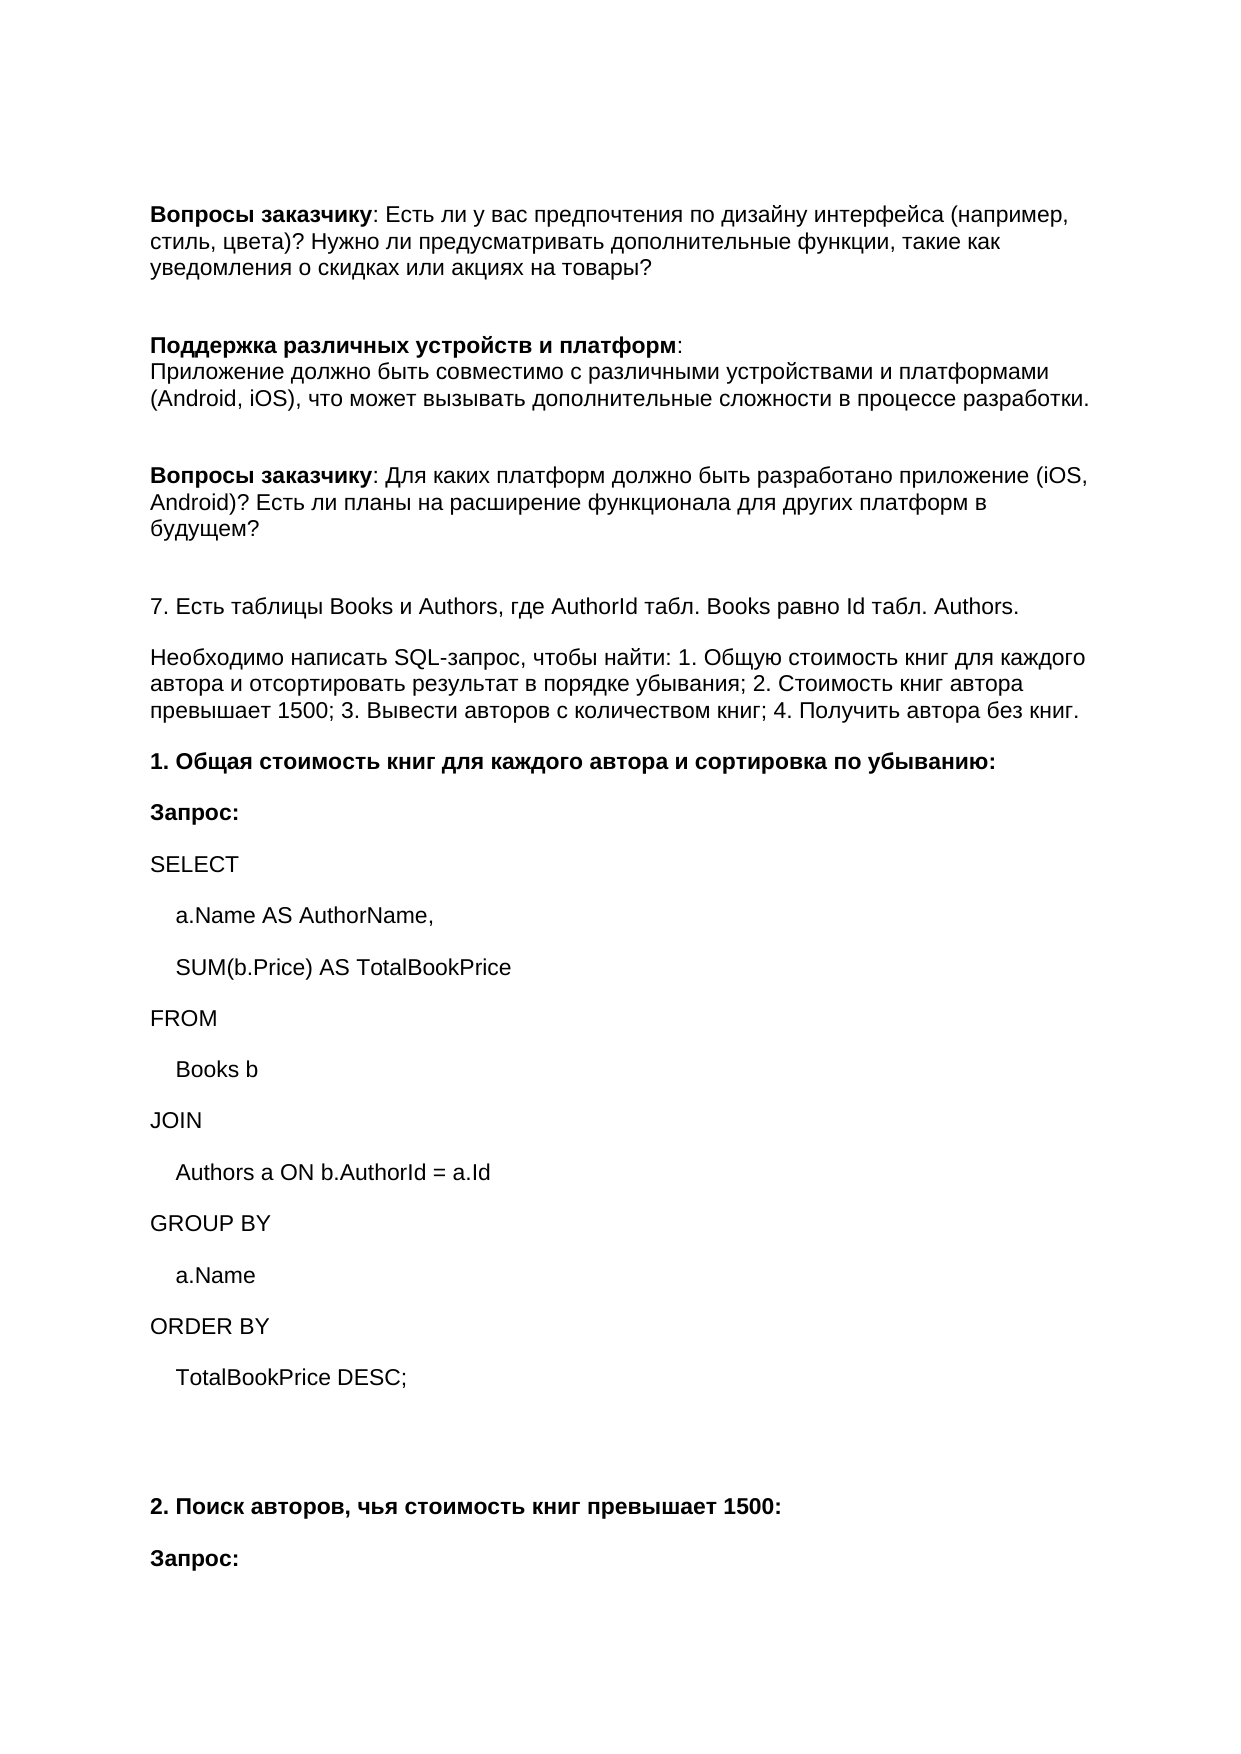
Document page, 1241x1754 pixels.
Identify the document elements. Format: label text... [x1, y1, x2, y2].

subtitle 2. Поиск авторов, чья стоимость книг превышает 1500: [150, 1493, 1090, 1520]
text a.Name [150, 1262, 1090, 1288]
text SELECT [150, 851, 1090, 877]
text 7. Есть таблицы Books и Authors, где AuthorId табл. Books равно Id табл. Authors. [150, 593, 1090, 619]
subtitle 1. Общая стоимость книг для каждого автора и сортировка по убыванию: [150, 748, 1090, 774]
text TotalBookPrice DESC; [150, 1364, 1090, 1391]
text a.Name AS AuthorName, [150, 902, 1090, 928]
text Authors a ON b.AuthorId = a.Id [150, 1159, 1090, 1185]
text Вопросы заказчику: Для каких платформ должно быть разработано приложение (iOS, Android)? Есть ли планы на расширение функционала для других платформ в будущем? [150, 462, 1090, 568]
text Books b [150, 1056, 1090, 1082]
text Необходимо написать SQL-запрос, чтобы найти: 1. Общую стоимость книг для каждого автора и отсортировать результат в порядке убывания; 2. Стоимость книг автора превышает 1500; 3. Вывести авторов с количеством книг; 4. Получить автора без книг. [150, 644, 1090, 723]
text Запрос: [150, 1545, 1090, 1571]
text GROUP BY [150, 1210, 1090, 1237]
text Вопросы заказчику: Есть ли у вас предпочтения по дизайну интерфейса (например, стиль, цвета)? Нужно ли предусматривать дополнительные функции, такие как уведомления о скидках или акциях на товары? [150, 201, 1090, 307]
text JOIN [150, 1107, 1090, 1134]
text [150, 150, 1090, 176]
text Запрос: [150, 799, 1090, 826]
text Поддержка различных устройств и платформ: Приложение должно быть совместимо с различными устройствами и платформами (Android, iOS), что может вызывать дополнительные сложности в процессе разработки. [150, 332, 1090, 437]
text SUM(b.Price) AS TotalBookPrice [150, 953, 1090, 980]
text ORDER BY [150, 1313, 1090, 1339]
text FROM [150, 1005, 1090, 1031]
